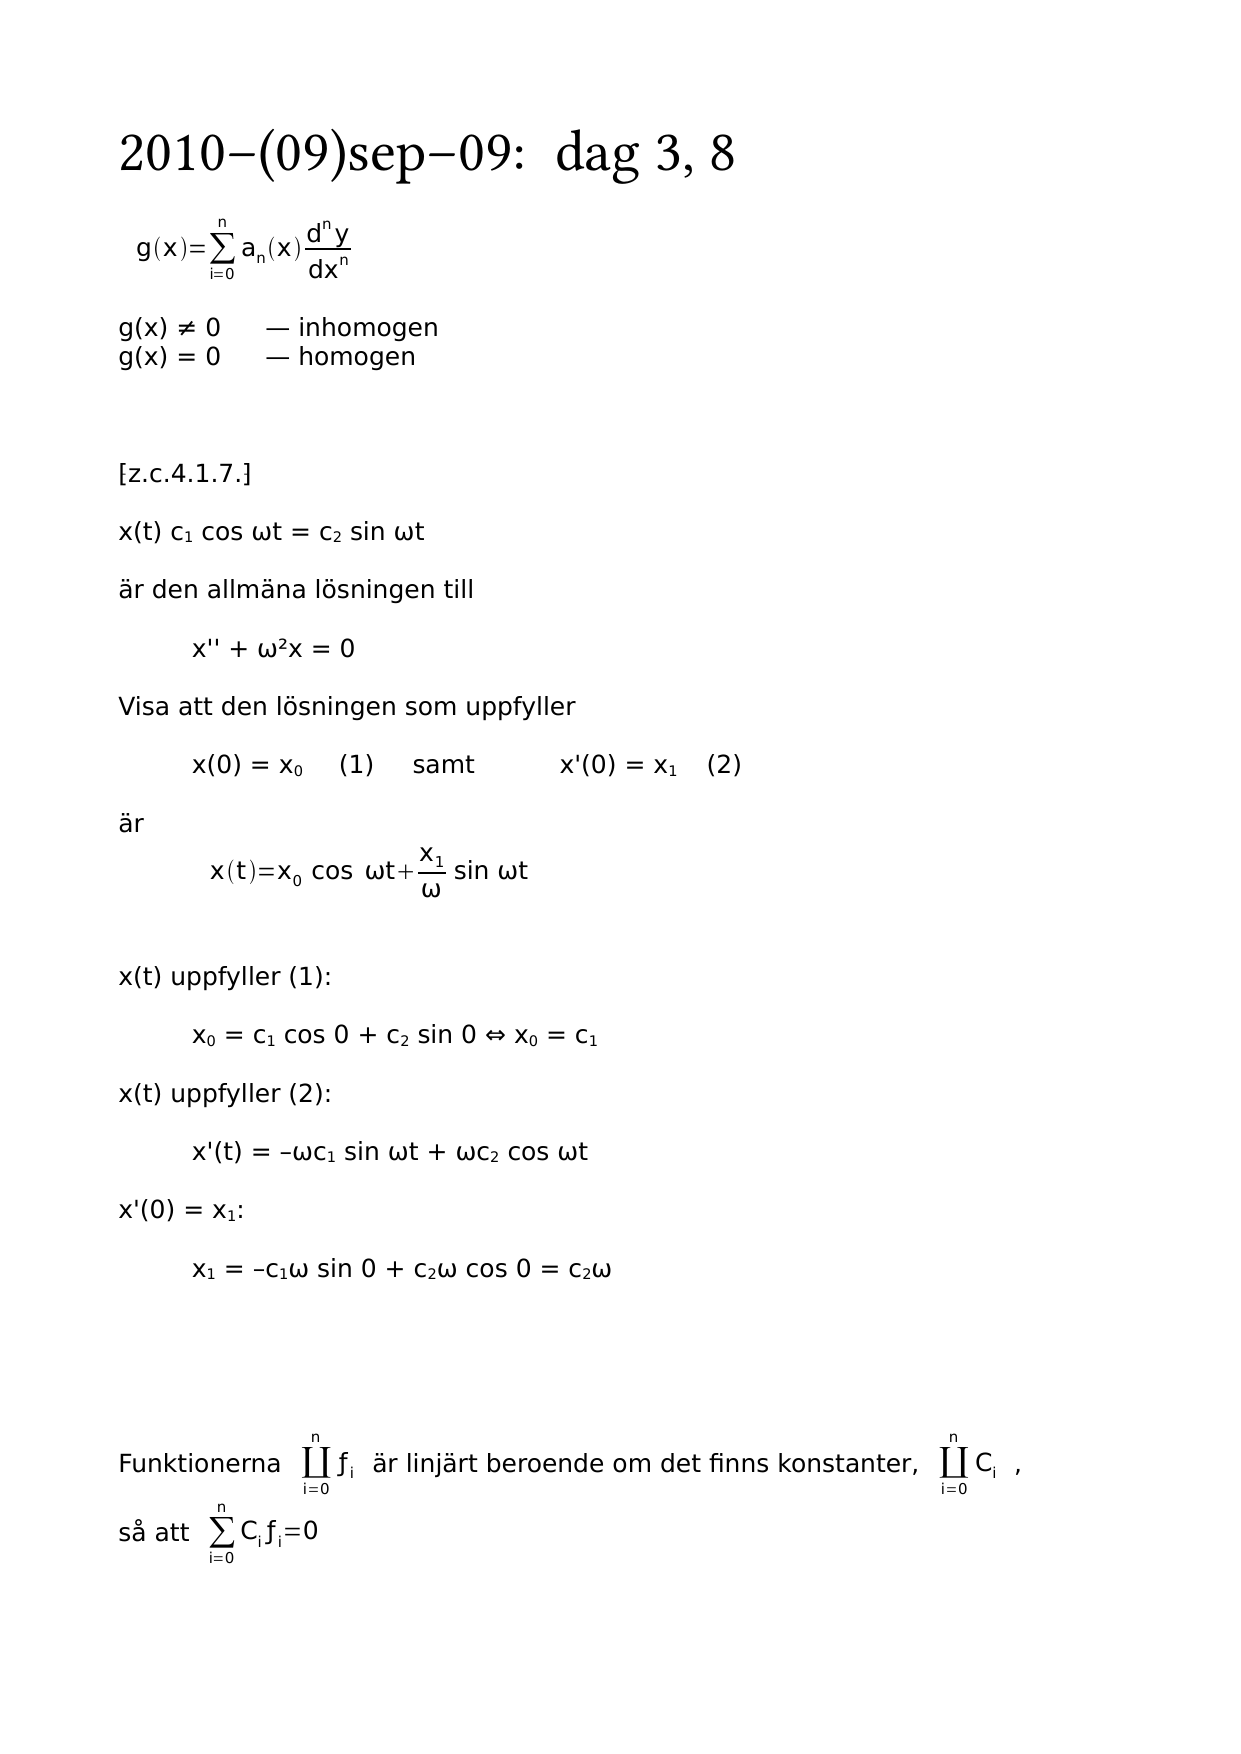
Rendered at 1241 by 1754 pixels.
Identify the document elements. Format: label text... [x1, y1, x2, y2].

text är den allmäna lösningen till [118, 575, 1122, 604]
text x'(t) = –ωc1 sin ωt + ωc2 cos ωt [118, 1137, 1122, 1166]
text g(x) ≠ 0 — inhomogen [118, 313, 1122, 342]
text är [118, 809, 1122, 838]
text g(x) = 0 — homogen [118, 342, 1122, 371]
text x(t) uppfyller (2): [118, 1079, 1122, 1108]
text x(t) c1 cos ωt = c2 sin ωt [118, 517, 1122, 546]
text x(0) = x0 (1) samt x'(0) = x1 (2) [118, 750, 1122, 779]
text x1 = –c1ω sin 0 + c2ω cos 0 = c2ω [118, 1254, 1122, 1283]
text så att [118, 1498, 1122, 1567]
text ⁅z.c.4.1.7.⁆ [118, 459, 1122, 488]
text x(t) uppfyller (1): [118, 962, 1122, 991]
text Visa att den lösningen som uppfyller [118, 692, 1122, 721]
text 2010–(09)sep–09: dag 3, 8 [118, 118, 1122, 185]
text Funktionernaär linjärt beroende om det finns konstanter,, [118, 1429, 1122, 1498]
text x'(0) = x1: [118, 1196, 1122, 1225]
text x0 = c1 cos 0 + c2 sin 0 ⇔ x0 = c1 [118, 1021, 1122, 1050]
text x'' + ω²x = 0 [118, 634, 1122, 663]
